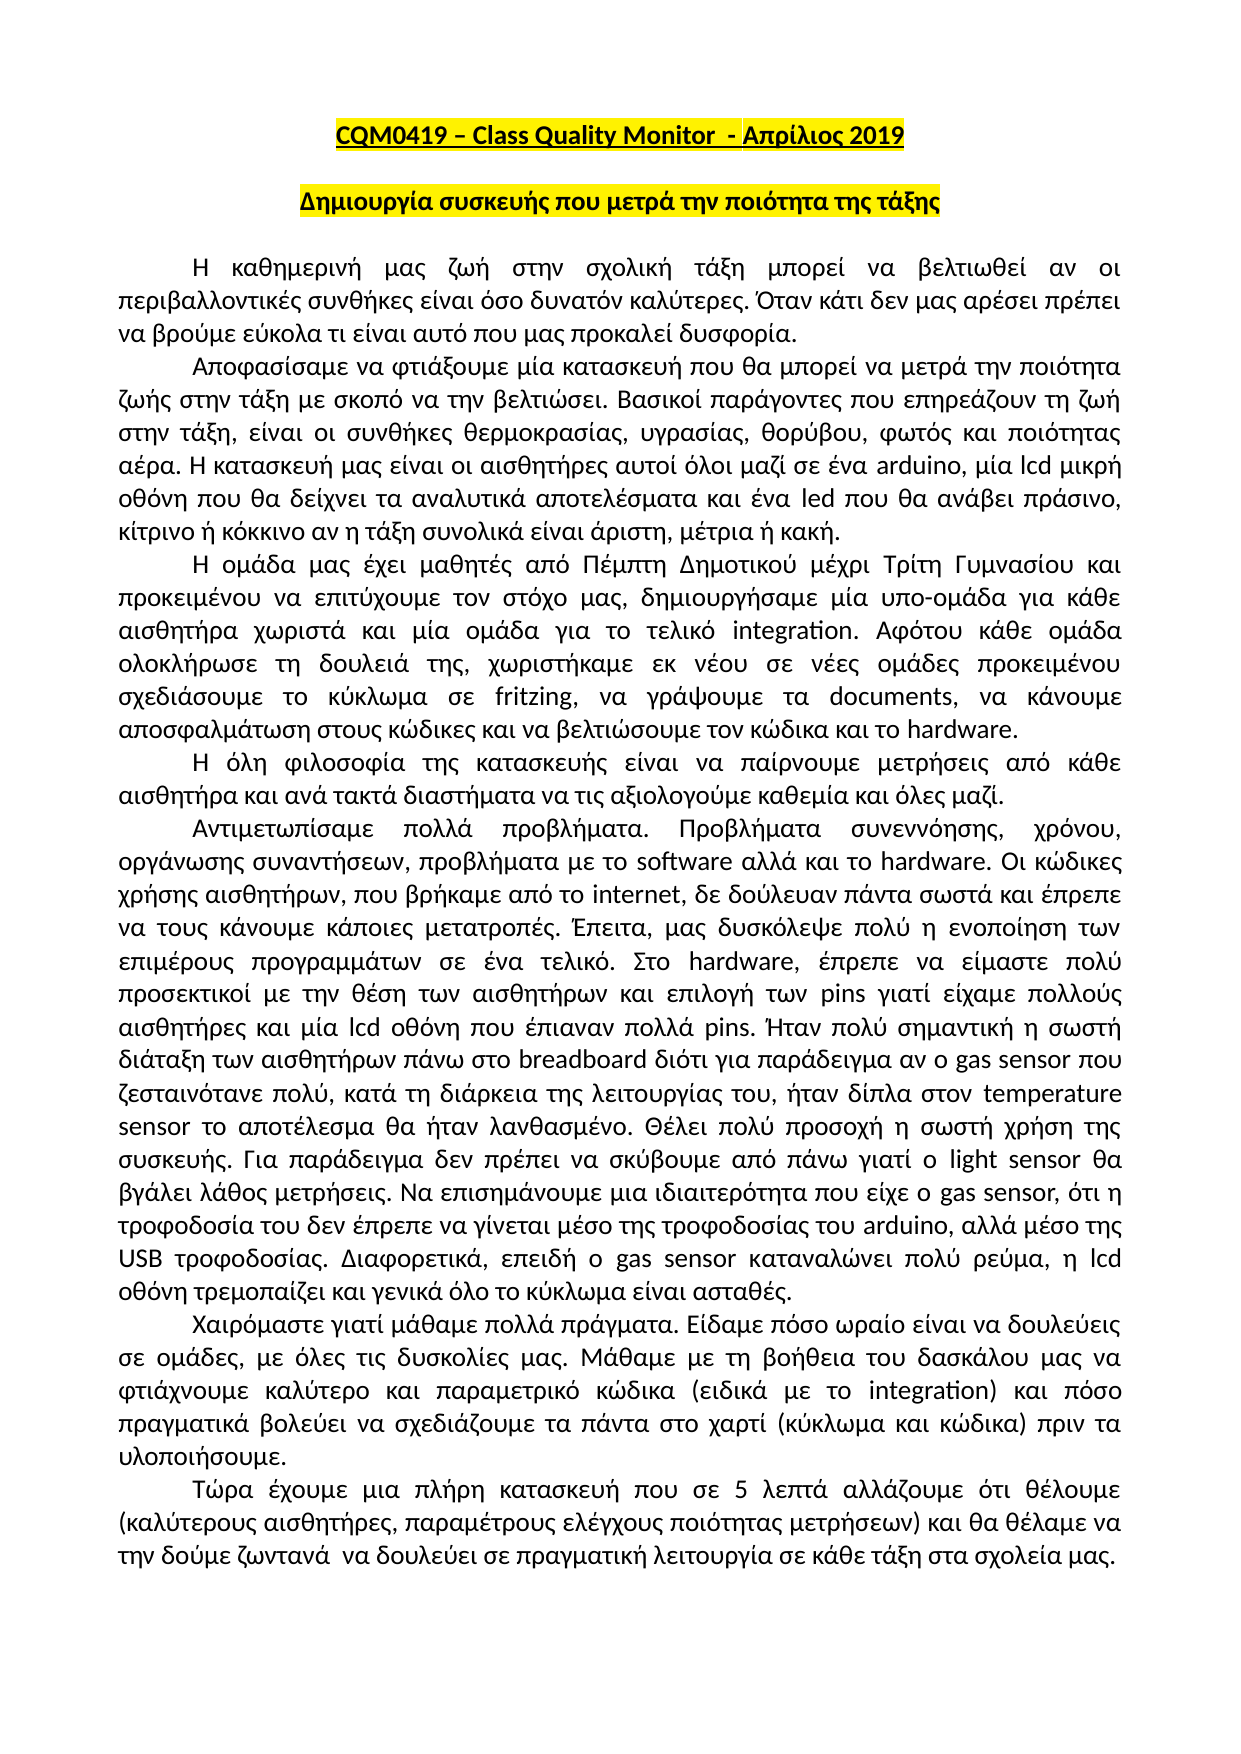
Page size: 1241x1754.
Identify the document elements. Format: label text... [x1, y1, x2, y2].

text Αντιμετωπίσαμε πολλά προβλήματα. Προβλήματα συνεννόησης, χρόνου, οργάνωσης συναντήσεων, προβλήματα με το software αλλά και το hardware. Οι κώδικες χρήσης αισθητήρων, που βρήκαμε από το internet, δε δούλευαν πάντα σωστά και έπρεπε να τους κάνουμε κάποιες μετατροπές. Έπειτα, μας δυσκόλεψε πολύ η ενοποίηση των επιμέρους προγραμμάτων σε ένα τελικό. Στο hardware, έπρεπε να είμαστε πολύ προσεκτικοί με την θέση των αισθητήρων και επιλογή των pins γιατί είχαμε πολλούς αισθητήρες και μία lcd οθόνη που έπιαναν πολλά pins. Ήταν πολύ σημαντική η σωστή διάταξη των αισθητήρων πάνω στο breadboard διότι για παράδειγμα αν ο gas sensor που ζεσταινότανε πολύ, κατά τη διάρκεια της λειτουργίας του, ήταν δίπλα στον temperature sensor το αποτέλεσμα θα ήταν λανθασμένο. Θέλει πολύ προσοχή η σωστή χρήση της συσκευής. Για παράδειγμα δεν πρέπει να σκύβουμε από πάνω γιατί ο light sensor θα βγάλει λάθος μετρήσεις. Να επισημάνουμε μια ιδιαιτερότητα που είχε ο gas sensor, ότι η τροφοδοσία του δεν έπρεπε να γίνεται μέσο της τροφοδοσίας του arduino, αλλά μέσο της USB τροφοδοσίας. Διαφορετικά, επειδή ο gas sensor καταναλώνει πολύ ρεύμα, η lcd οθόνη τρεμοπαίζει και γενικά όλο το κύκλωμα είναι ασταθές. [118, 812, 1122, 1307]
text Δημιουργία συσκευής που μετρά την ποιότητα της τάξης [118, 184, 1122, 217]
text Χαιρόμαστε γιατί μάθαμε πολλά πράγματα. Είδαμε πόσο ωραίο είναι να δουλεύεις σε ομάδες, με όλες τις δυσκολίες μας. Μάθαμε με τη βοήθεια του δασκάλου μας να φτιάχνουμε καλύτερο και παραμετρικό κώδικα (ειδικά με το integration) και πόσο πραγματικά βολεύει να σχεδιάζουμε τα πάντα στο χαρτί (κύκλωμα και κώδικα) πριν τα υλοποιήσουμε. [118, 1307, 1122, 1472]
text Η ομάδα μας έχει μαθητές από Πέμπτη Δημοτικού μέχρι Τρίτη Γυμνασίου και προκειμένου να επιτύχουμε τον στόχο μας, δημιουργήσαμε μία υπο-ομάδα για κάθε αισθητήρα χωριστά και μία ομάδα για το τελικό integration. Αφότου κάθε ομάδα ολοκλήρωσε τη δουλειά της, χωριστήκαμε εκ νέου σε νέες ομάδες προκειμένου σχεδιάσουμε το κύκλωμα σε fritzing, να γράψουμε τα documents, να κάνουμε αποσφαλμάτωση στους κώδικες και να βελτιώσουμε τον κώδικα και το hardware. [118, 547, 1122, 746]
text Αποφασίσαμε να φτιάξουμε μία κατασκευή που θα μπορεί να μετρά την ποιότητα ζωής στην τάξη με σκοπό να την βελτιώσει. Βασικοί παράγοντες που επηρεάζουν τη ζωή στην τάξη, είναι οι συνθήκες θερμοκρασίας, υγρασίας, θορύβου, φωτός και ποιότητας αέρα. Η κατασκευή μας είναι οι αισθητήρες αυτοί όλοι μαζί σε ένα arduino, μία lcd μικρή οθόνη που θα δείχνει τα αναλυτικά αποτελέσματα και ένα led που θα ανάβει πράσινο, κίτρινο ή κόκκινο αν η τάξη συνολικά είναι άριστη, μέτρια ή κακή. [118, 349, 1122, 547]
text Τώρα έχουμε μια πλήρη κατασκευή που σε 5 λεπτά αλλάζουμε ότι θέλουμε (καλύτερους αισθητήρες, παραμέτρους ελέγχους ποιότητας μετρήσεων) και θα θέλαμε να την δούμε ζωντανά να δουλεύει σε πραγματική λειτουργία σε κάθε τάξη στα σχολεία μας. [118, 1472, 1122, 1571]
text CQM0419 – Class Quality Monitor - Απρίλιος 2019 [118, 118, 1122, 151]
text Η όλη φιλοσοφία της κατασκευής είναι να παίρνουμε μετρήσεις από κάθε αισθητήρα και ανά τακτά διαστήματα να τις αξιολογούμε καθεμία και όλες μαζί. [118, 746, 1122, 812]
text Η καθημερινή μας ζωή στην σχολική τάξη μπορεί να βελτιωθεί αν οι περιβαλλοντικές συνθήκες είναι όσο δυνατόν καλύτερες. Όταν κάτι δεν μας αρέσει πρέπει να βρούμε εύκολα τι είναι αυτό που μας προκαλεί δυσφορία. [118, 250, 1122, 349]
